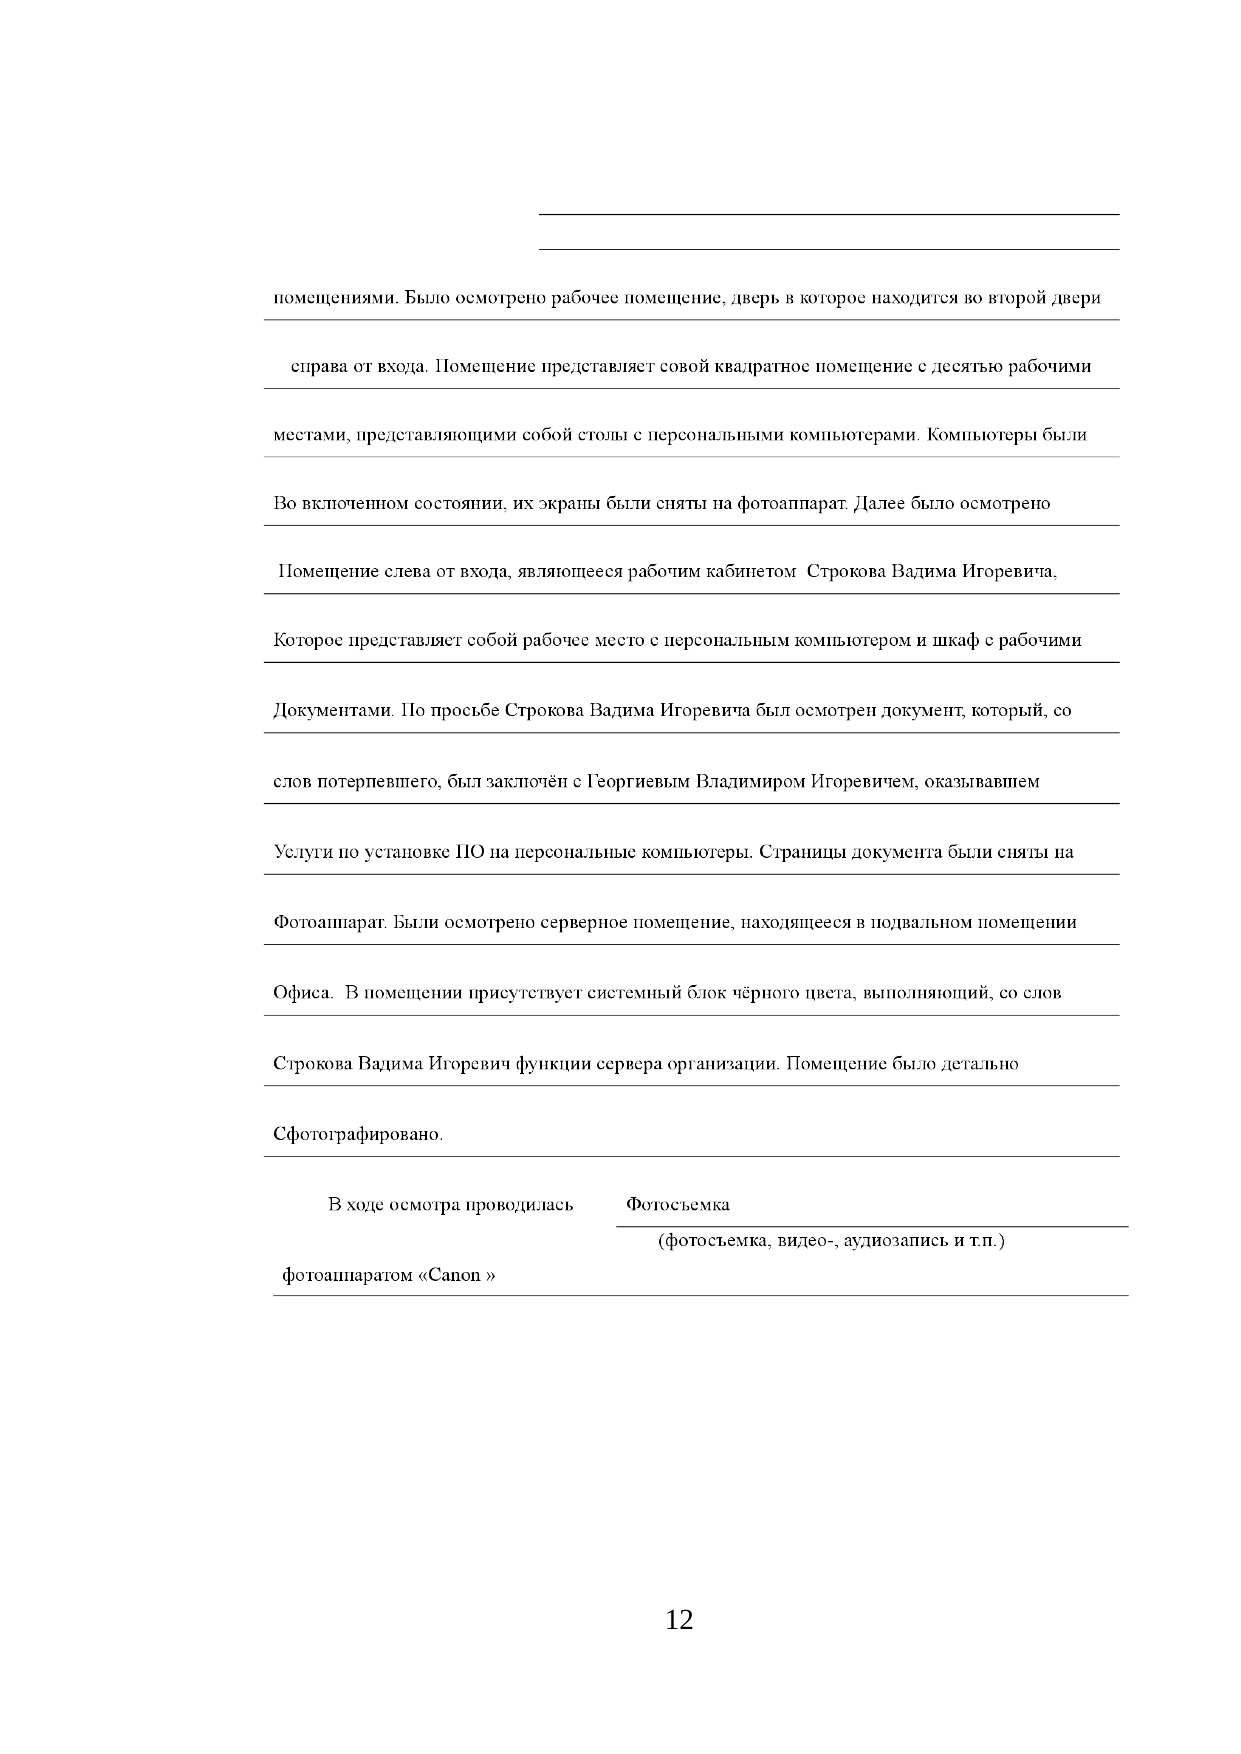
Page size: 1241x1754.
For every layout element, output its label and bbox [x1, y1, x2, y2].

picture [177, 118, 1182, 1538]
